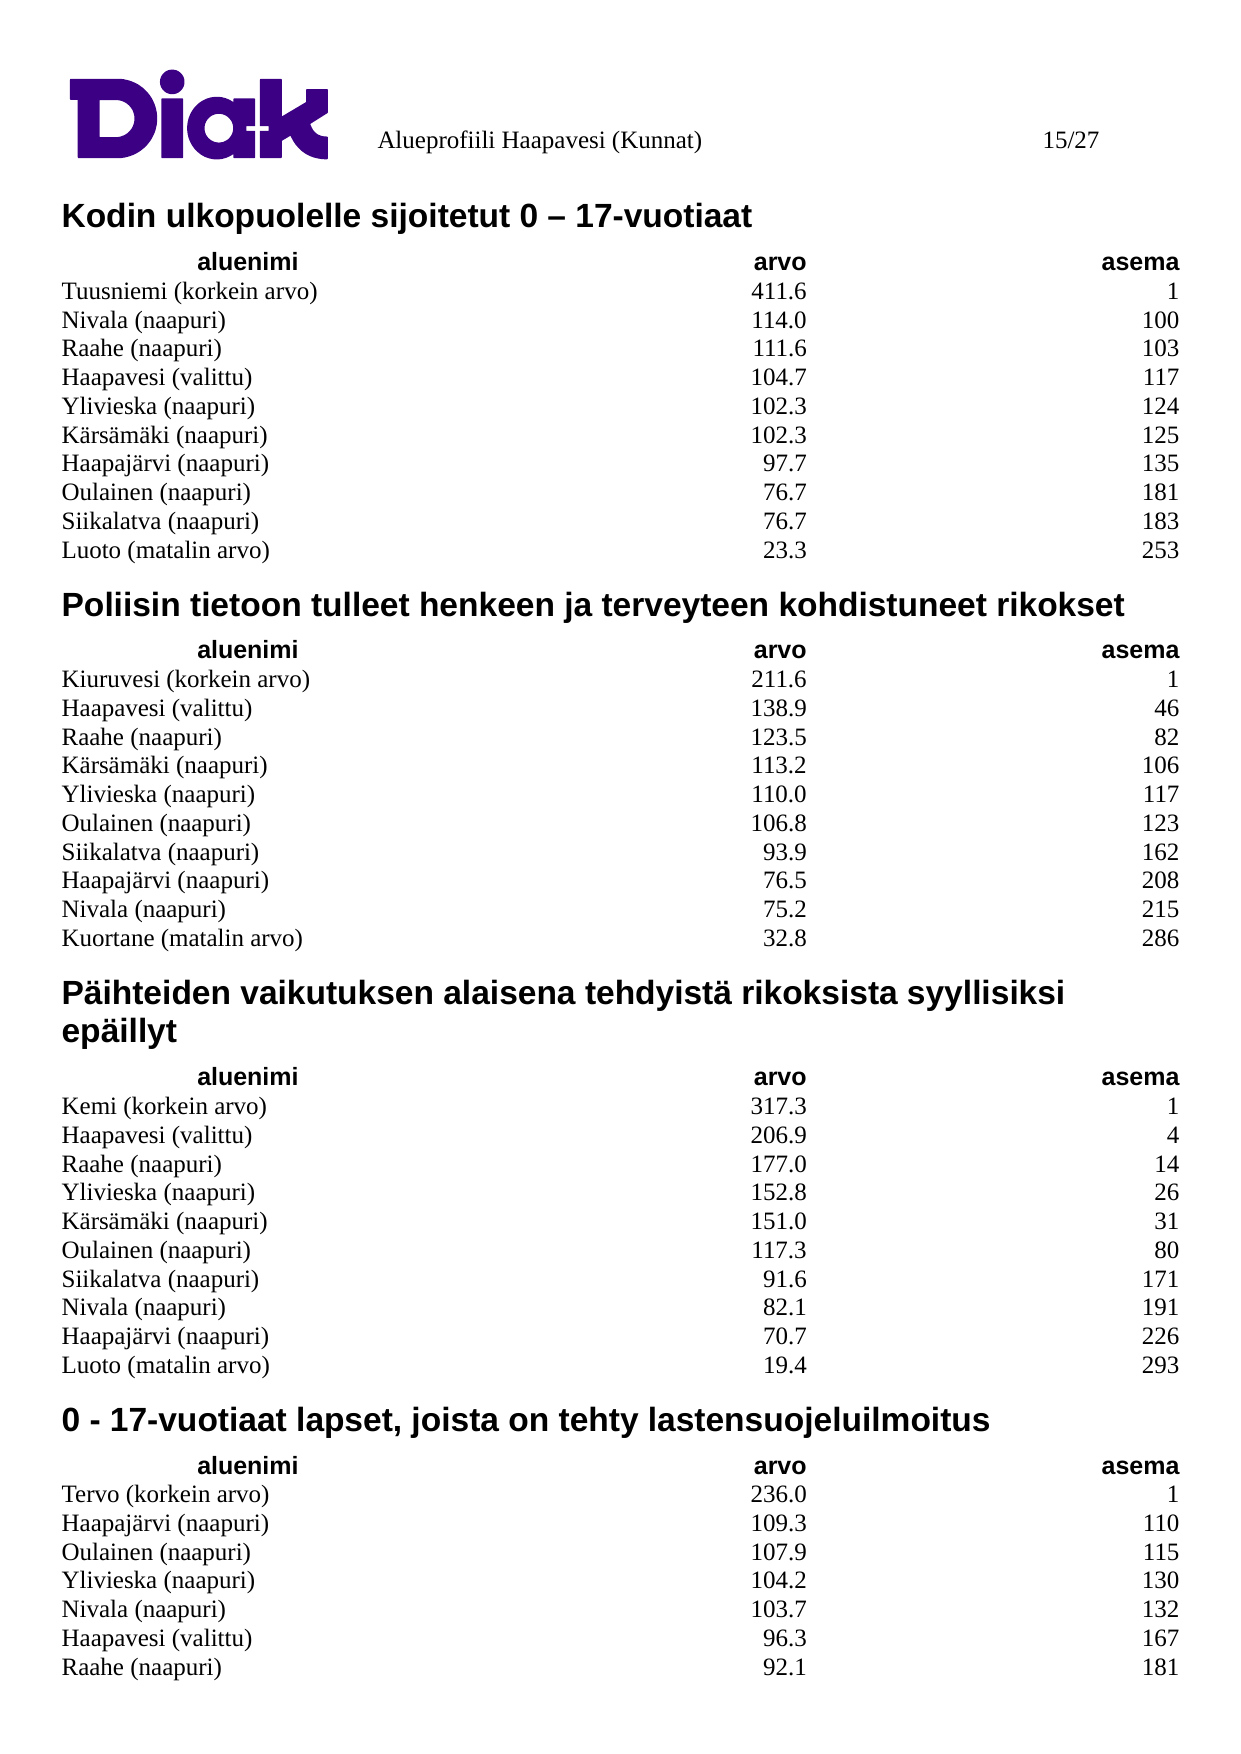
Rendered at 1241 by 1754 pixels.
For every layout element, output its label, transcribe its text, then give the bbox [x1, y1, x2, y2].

table_cell 92.1 [434, 1652, 806, 1681]
table_cell Kuortane (matalin arvo) [61, 923, 434, 952]
table_cell 82.1 [434, 1293, 806, 1321]
table_cell 76.5 [434, 866, 806, 894]
table_cell Haapavesi (valittu) [61, 693, 434, 722]
table_cell 317.3 [434, 1091, 806, 1120]
table_cell Tuusniemi (korkein arvo) [61, 276, 434, 305]
table_cell 151.0 [434, 1206, 806, 1235]
table_cell 113.2 [434, 751, 806, 779]
table_cell Nivala (naapuri) [61, 1293, 434, 1321]
table_cell 206.9 [434, 1120, 806, 1149]
table_cell 191 [806, 1293, 1179, 1321]
table_cell 4 [806, 1120, 1179, 1149]
table_header arvo [434, 636, 806, 664]
table_header asema [806, 247, 1179, 276]
table_cell 14 [806, 1149, 1179, 1177]
table_header arvo [434, 247, 806, 276]
table_cell 82 [806, 722, 1179, 751]
table_cell 103.7 [434, 1594, 806, 1623]
table_header asema [806, 1451, 1179, 1479]
table_cell 1 [806, 664, 1179, 693]
table_cell 293 [806, 1350, 1179, 1379]
table_cell 208 [806, 866, 1179, 894]
table_cell Haapajärvi (naapuri) [61, 1321, 434, 1350]
table_cell Raahe (naapuri) [61, 1652, 434, 1681]
subtitle Poliisin tietoon tulleet henkeen ja terveyteen kohdistuneet rikokset [61, 584, 1179, 623]
table_cell Ylivieska (naapuri) [61, 779, 434, 808]
table_cell 1 [806, 1091, 1179, 1120]
table_cell 32.8 [434, 923, 806, 952]
table_cell Raahe (naapuri) [61, 334, 434, 362]
table_header arvo [434, 1451, 806, 1479]
table_cell 226 [806, 1321, 1179, 1350]
table_cell 26 [806, 1178, 1179, 1206]
table_cell 167 [806, 1623, 1179, 1652]
table_cell Luoto (matalin arvo) [61, 1350, 434, 1379]
table_header aluenimi [61, 247, 434, 276]
table_cell 111.6 [434, 334, 806, 362]
table_cell 102.3 [434, 391, 806, 420]
table_cell 181 [806, 1652, 1179, 1681]
table_cell Haapajärvi (naapuri) [61, 449, 434, 477]
table_cell Kiuruvesi (korkein arvo) [61, 664, 434, 693]
table_cell 138.9 [434, 693, 806, 722]
table_cell 31 [806, 1206, 1179, 1235]
table_header aluenimi [61, 1063, 434, 1091]
table_cell 236.0 [434, 1479, 806, 1508]
table_cell 23.3 [434, 535, 806, 563]
table_cell 117 [806, 362, 1179, 391]
table_cell 104.2 [434, 1566, 806, 1594]
table_cell Haapajärvi (naapuri) [61, 866, 434, 894]
table_cell Haapajärvi (naapuri) [61, 1508, 434, 1537]
table_cell Siikalatva (naapuri) [61, 1264, 434, 1292]
table_header asema [806, 636, 1179, 664]
table_cell Haapavesi (valittu) [61, 1623, 434, 1652]
table_cell 110 [806, 1508, 1179, 1537]
table_cell 75.2 [434, 894, 806, 923]
table_cell 104.7 [434, 362, 806, 391]
table_cell Luoto (matalin arvo) [61, 535, 434, 563]
table_cell Nivala (naapuri) [61, 894, 434, 923]
table_cell 102.3 [434, 420, 806, 448]
table_cell Nivala (naapuri) [61, 1594, 434, 1623]
table_cell 411.6 [434, 276, 806, 305]
table_cell 123 [806, 808, 1179, 837]
table_cell 152.8 [434, 1178, 806, 1206]
table_cell 181 [806, 477, 1179, 506]
table_cell 211.6 [434, 664, 806, 693]
table_cell Ylivieska (naapuri) [61, 1178, 434, 1206]
table_cell 286 [806, 923, 1179, 952]
table_cell 46 [806, 693, 1179, 722]
table_cell Kärsämäki (naapuri) [61, 751, 434, 779]
table_cell Kemi (korkein arvo) [61, 1091, 434, 1120]
table_cell Siikalatva (naapuri) [61, 506, 434, 535]
table_cell 76.7 [434, 477, 806, 506]
table_cell 103 [806, 334, 1179, 362]
table_cell 107.9 [434, 1537, 806, 1566]
table_cell 80 [806, 1235, 1179, 1264]
table_cell Oulainen (naapuri) [61, 808, 434, 837]
table_header aluenimi [61, 636, 434, 664]
table_cell Oulainen (naapuri) [61, 477, 434, 506]
table_cell 106.8 [434, 808, 806, 837]
table_cell Haapavesi (valittu) [61, 1120, 434, 1149]
table_cell Siikalatva (naapuri) [61, 837, 434, 866]
table_cell 183 [806, 506, 1179, 535]
table_cell 125 [806, 420, 1179, 448]
table_cell 100 [806, 305, 1179, 333]
table_header asema [806, 1063, 1179, 1091]
table_header aluenimi [61, 1451, 434, 1479]
table_cell 97.7 [434, 449, 806, 477]
table_cell 215 [806, 894, 1179, 923]
table_cell 1 [806, 276, 1179, 305]
table_cell Ylivieska (naapuri) [61, 391, 434, 420]
table_cell 76.7 [434, 506, 806, 535]
table_cell 123.5 [434, 722, 806, 751]
table_cell 91.6 [434, 1264, 806, 1292]
table_cell 132 [806, 1594, 1179, 1623]
table_cell Nivala (naapuri) [61, 305, 434, 333]
table_cell Oulainen (naapuri) [61, 1235, 434, 1264]
table_cell 115 [806, 1537, 1179, 1566]
table_cell 171 [806, 1264, 1179, 1292]
table_cell 124 [806, 391, 1179, 420]
table_cell 117.3 [434, 1235, 806, 1264]
table_cell 135 [806, 449, 1179, 477]
table_cell Oulainen (naapuri) [61, 1537, 434, 1566]
subtitle Kodin ulkopuolelle sijoitetut 0 – 17-vuotiaat [61, 196, 1179, 235]
table_cell 177.0 [434, 1149, 806, 1177]
table_cell 109.3 [434, 1508, 806, 1537]
table_cell 130 [806, 1566, 1179, 1594]
table_cell 70.7 [434, 1321, 806, 1350]
subtitle Päihteiden vaikutuksen alaisena tehdyistä rikoksista syyllisiksi epäillyt [61, 973, 1179, 1050]
table_cell 117 [806, 779, 1179, 808]
table_cell 19.4 [434, 1350, 806, 1379]
table_header arvo [434, 1063, 806, 1091]
table_cell Raahe (naapuri) [61, 722, 434, 751]
subtitle 0 - 17-vuotiaat lapset, joista on tehty lastensuojeluilmoitus [61, 1399, 1179, 1438]
table_cell Raahe (naapuri) [61, 1149, 434, 1177]
table_cell 110.0 [434, 779, 806, 808]
table_cell 93.9 [434, 837, 806, 866]
table_cell 106 [806, 751, 1179, 779]
table_cell 253 [806, 535, 1179, 563]
table_cell 96.3 [434, 1623, 806, 1652]
table_cell Ylivieska (naapuri) [61, 1566, 434, 1594]
table_cell Haapavesi (valittu) [61, 362, 434, 391]
table_cell 114.0 [434, 305, 806, 333]
table_cell Kärsämäki (naapuri) [61, 420, 434, 448]
table_cell 1 [806, 1479, 1179, 1508]
table_cell Tervo (korkein arvo) [61, 1479, 434, 1508]
table_cell 162 [806, 837, 1179, 866]
table_cell Kärsämäki (naapuri) [61, 1206, 434, 1235]
